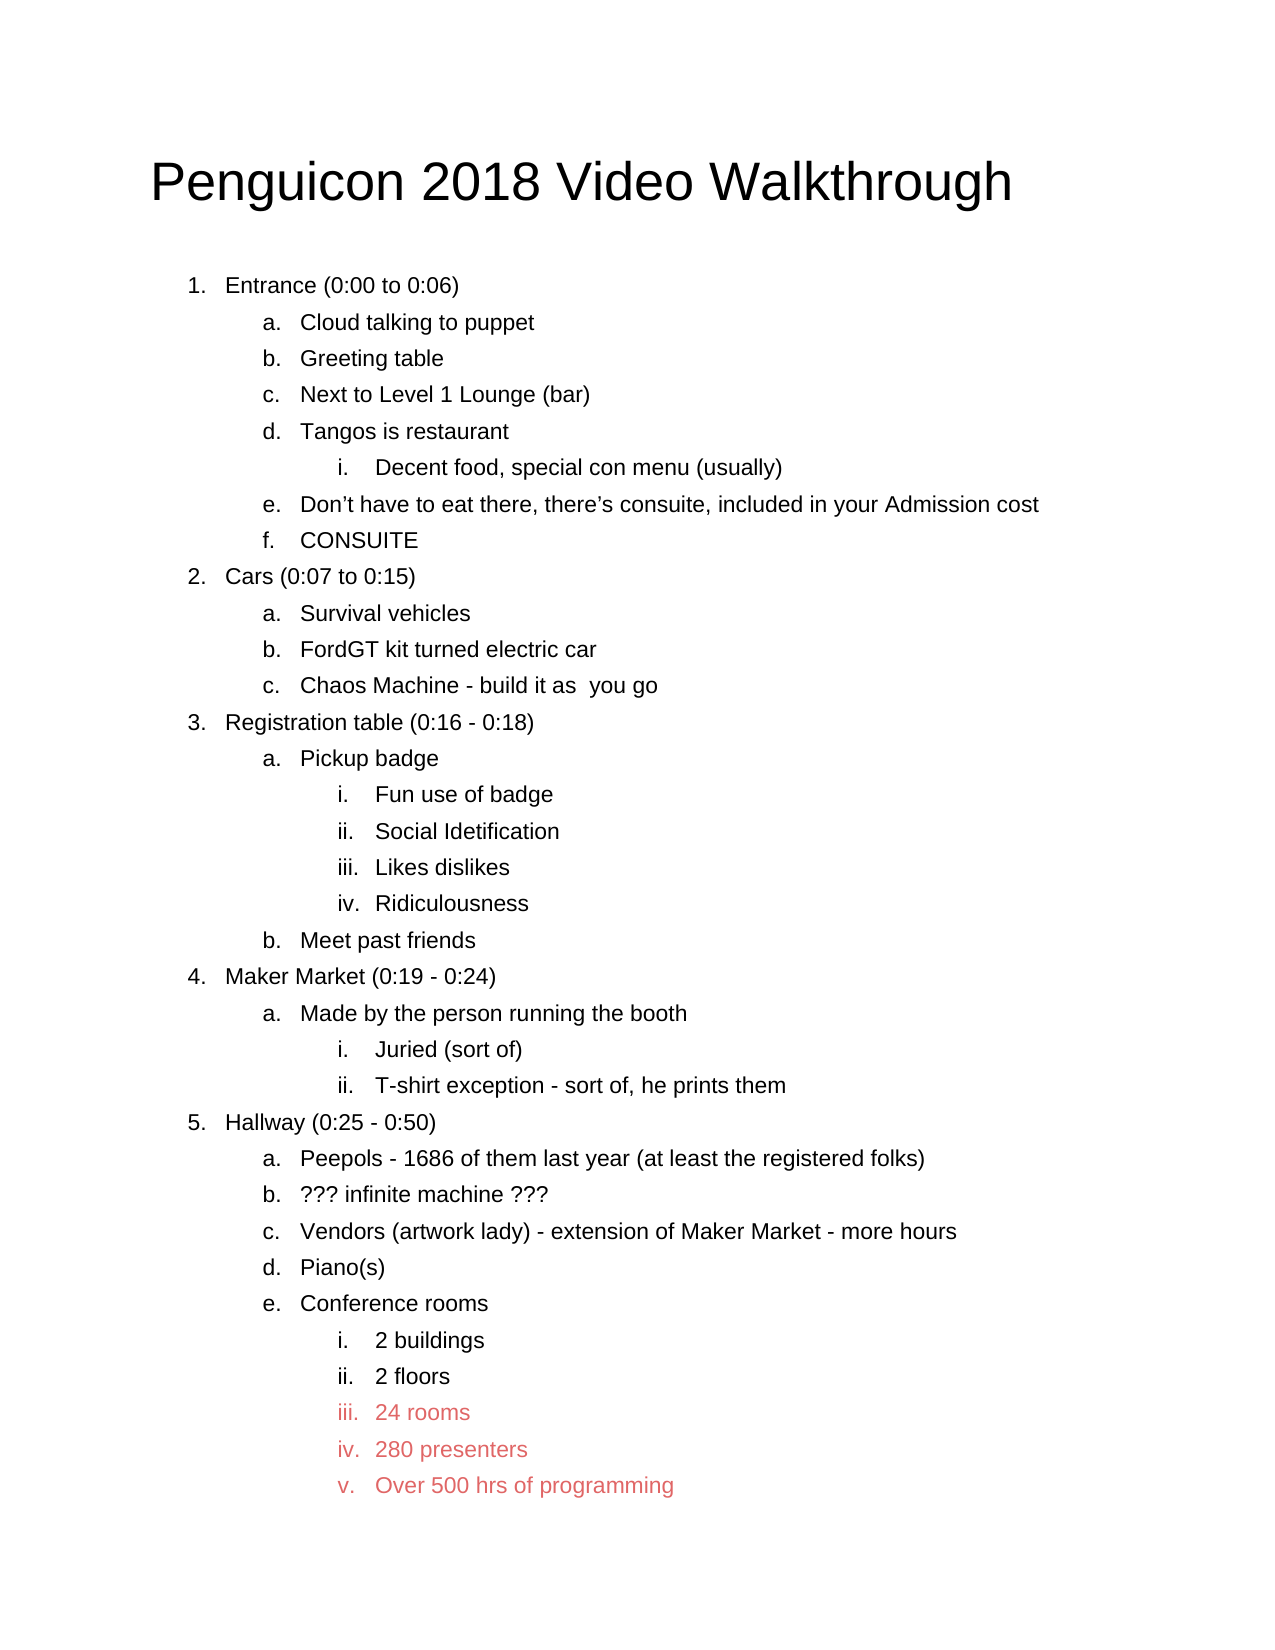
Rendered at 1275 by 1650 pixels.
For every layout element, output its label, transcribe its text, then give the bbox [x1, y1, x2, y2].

list Survival vehicles [262, 599, 1125, 626]
list Likes dislikes [337, 854, 1125, 880]
list Next to Level 1 Lounge (bar) [262, 381, 1125, 408]
list Greeting table [262, 345, 1125, 371]
list Fun use of badge [337, 781, 1125, 808]
list 24 rooms [337, 1399, 1125, 1426]
list Made by the person running the booth [262, 999, 1125, 1026]
list Maker Market (0:19 - 0:24) [187, 963, 1125, 989]
list Ridiculousness [337, 890, 1125, 917]
text Penguicon 2018 Video Walkthrough [150, 150, 1125, 212]
list CONSUITE [262, 527, 1125, 553]
list Tangos is restaurant [262, 418, 1125, 444]
list Hallway (0:25 - 0:50) [187, 1108, 1125, 1135]
list Pickup badge [262, 745, 1125, 771]
list Social Idetification [337, 818, 1125, 844]
list Chaos Machine - build it as you go [262, 672, 1125, 699]
list 280 presenters [337, 1436, 1125, 1462]
list Cloud talking to puppet [262, 309, 1125, 335]
list Registration table (0:16 - 0:18) [187, 709, 1125, 735]
list Juried (sort of) [337, 1036, 1125, 1062]
list Cars (0:07 to 0:15) [187, 563, 1125, 589]
list Piano(s) [262, 1254, 1125, 1280]
list Decent food, special con menu (usually) [337, 454, 1125, 481]
list Over 500 hrs of programming [337, 1472, 1125, 1498]
list T-shirt exception - sort of, he prints them [337, 1072, 1125, 1098]
list ??? infinite machine ??? [262, 1181, 1125, 1208]
list Don’t have to eat there, there’s consuite, included in your Admission cost [262, 491, 1125, 517]
list Entrance (0:00 to 0:06) [187, 272, 1125, 299]
list 2 floors [337, 1363, 1125, 1389]
list Vendors (artwork lady) - extension of Maker Market - more hours [262, 1218, 1125, 1244]
list Conference rooms [262, 1290, 1125, 1317]
list Peepols - 1686 of them last year (at least the registered folks) [262, 1145, 1125, 1171]
list 2 buildings [337, 1327, 1125, 1353]
list Meet past friends [262, 927, 1125, 953]
list FordGT kit turned electric car [262, 636, 1125, 662]
